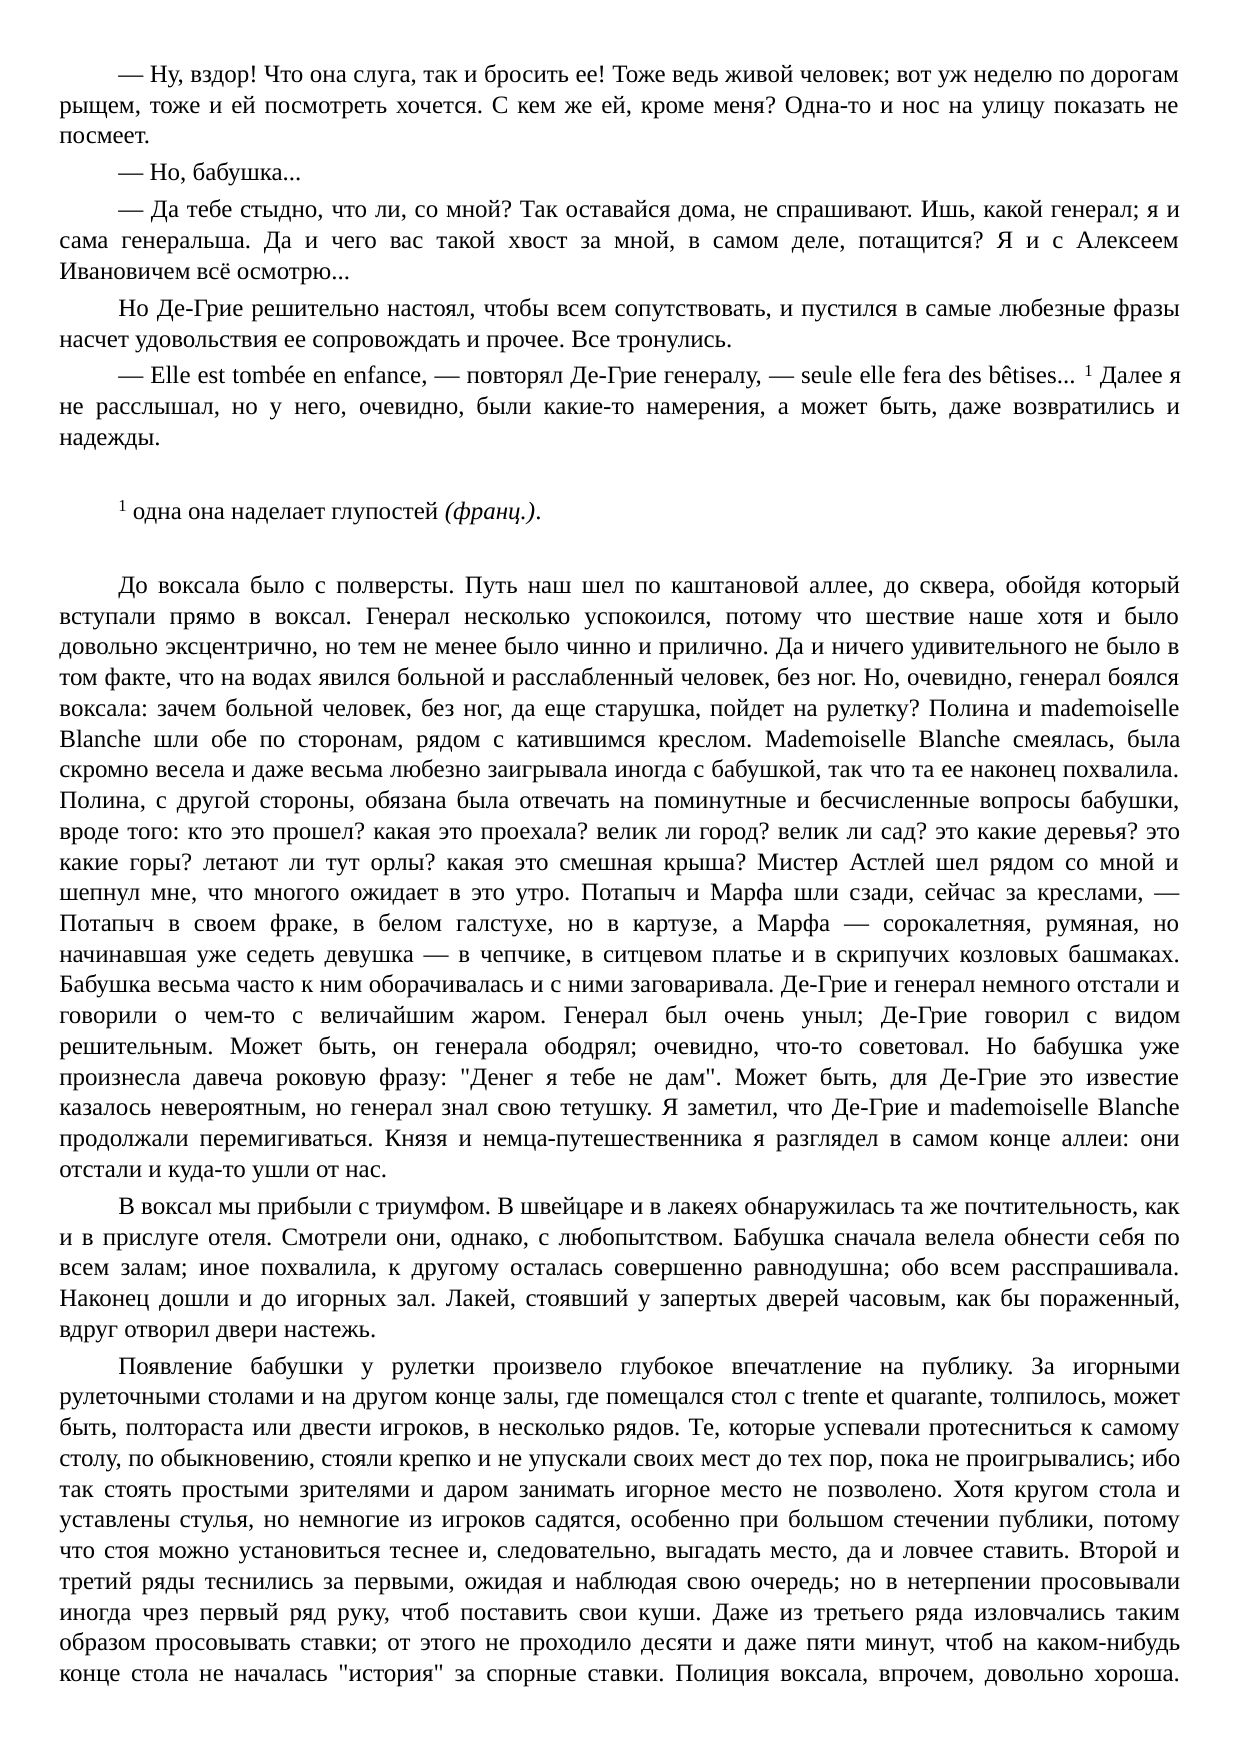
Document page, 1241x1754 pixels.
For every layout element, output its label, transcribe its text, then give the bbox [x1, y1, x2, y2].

text Но Де-Грие решительно настоял, чтобы всем сопутствовать, и пустился в самые любезные фразы насчет удовольствия ее сопровождать и прочее. Все тронулись. [59, 293, 1181, 352]
text Появление бабушки у рулетки произвело глубокое впечатление на публику. За игорными рулеточными столами и на другом конце залы, где помещался стол с trente et quarante, толпилось, может быть, полтораста или двести игроков, в несколько рядов. Те, которые успевали протесниться к самому столу, по обыкновению, стояли крепко и не упускали своих мест до тех пор, пока не проигрывались; ибо так стоять простыми зрителями и даром занимать игорное место не позволено. Хотя кругом стола и уставлены стулья, но немногие из игроков садятся, особенно при большом стечении публики, потому что стоя можно установиться теснее и, следовательно, выгадать место, да и ловчее ставить. Второй и третий ряды теснились за первыми, ожидая и наблюдая свою очередь; но в нетерпении просовывали иногда чрез первый ряд руку, чтоб поставить свои куши. Даже из третьего ряда изловчались таким образом просовывать ставки; от этого не проходило десяти и даже пяти минут, чтоб на каком-нибудь конце стола не началась "история" за спорные ставки. Полиция воксала, впрочем, довольно хороша. [59, 1351, 1181, 1687]
text До воксала было с полверсты. Путь наш шел по каштановой аллее, до сквера, обойдя который вступали прямо в воксал. Генерал несколько успокоился, потому что шествие наше хотя и было довольно эксцентрично, но тем не менее было чинно и прилично. Да и ничего удивительного не было в том факте, что на водах явился больной и расслабленный человек, без ног. Но, очевидно, генерал боялся воксала: зачем больной человек, без ног, да еще старушка, пойдет на рулетку? Полина и mademoiselle Blanche шли обе по сторонам, рядом с катившимся креслом. Mademoiselle Blanche смеялась, была скромно весела и даже весьма любезно заигрывала иногда с бабушкой, так что та ее наконец похвалила. Полина, с другой стороны, обязана была отвечать на поминутные и бесчисленные вопросы бабушки, вроде того: кто это прошел? какая это проехала? велик ли город? велик ли сад? это какие деревья? это какие горы? летают ли тут орлы? какая это смешная крыша? Мистер Астлей шел рядом со мной и шепнул мне, что многого ожидает в это утро. Потапыч и Марфа шли сзади, сейчас за креслами, — Потапыч в своем фраке, в белом галстухе, но в картузе, а Марфа — сорокалетняя, румяная, но начинавшая уже седеть девушка — в чепчике, в ситцевом платье и в скрипучих козловых башмаках. Бабушка весьма часто к ним оборачивалась и с ними заговаривала. Де-Грие и генерал немного отстали и говорили о чем-то с величайшим жаром. Генерал был очень уныл; Де-Грие говорил с видом решительным. Может быть, он генерала ободрял; очевидно, что-то советовал. Но бабушка уже произнесла давеча роковую фразу: "Денег я тебе не дам". Может быть, для Де-Грие это известие казалось невероятным, но генерал знал свою тетушку. Я заметил, что Де-Грие и mademoiselle Blanche продолжали перемигиваться. Князя и немца-путешественника я разглядел в самом конце аллеи: они отстали и куда-то ушли от нас. [59, 570, 1181, 1183]
text — Ну, вздор! Что она слуга, так и бросить ее! Тоже ведь живой человек; вот уж неделю по дорогам рыщем, тоже и ей посмотреть хочется. С кем же ей, кроме меня? Одна-то и нос на улицу показать не посмеет. [59, 59, 1181, 149]
text 1 одна она наделает глупостей (франц.). [59, 496, 1181, 525]
text В воксал мы прибыли с триумфом. В швейцаре и в лакеях обнаружилась та же почтительность, как и в прислуге отеля. Смотрели они, однако, с любопытством. Бабушка сначала велела обнести себя по всем залам; иное похвалила, к другому осталась совершенно равнодушна; обо всем расспрашивала. Наконец дошли и до игорных зал. Лакей, стоявший у запертых дверей часовым, как бы пораженный, вдруг отворил двери настежь. [59, 1191, 1181, 1342]
text — Elle est tombée en enfance, — повторял Де-Грие генералу, — seule elle fera des bêtises... 1 Далее я не расслышал, но у него, очевидно, были какие-то намерения, а может быть, даже возвратились и надежды. [59, 361, 1181, 451]
text — Но, бабушка... [59, 157, 1181, 186]
text — Да тебе стыдно, что ли, со мной? Так оставайся дома, не спрашивают. Ишь, какой генерал; я и сама генеральша. Да и чего вас такой хвост за мной, в самом деле, потащится? Я и с Алексеем Ивановичем всё осмотрю... [59, 194, 1181, 285]
